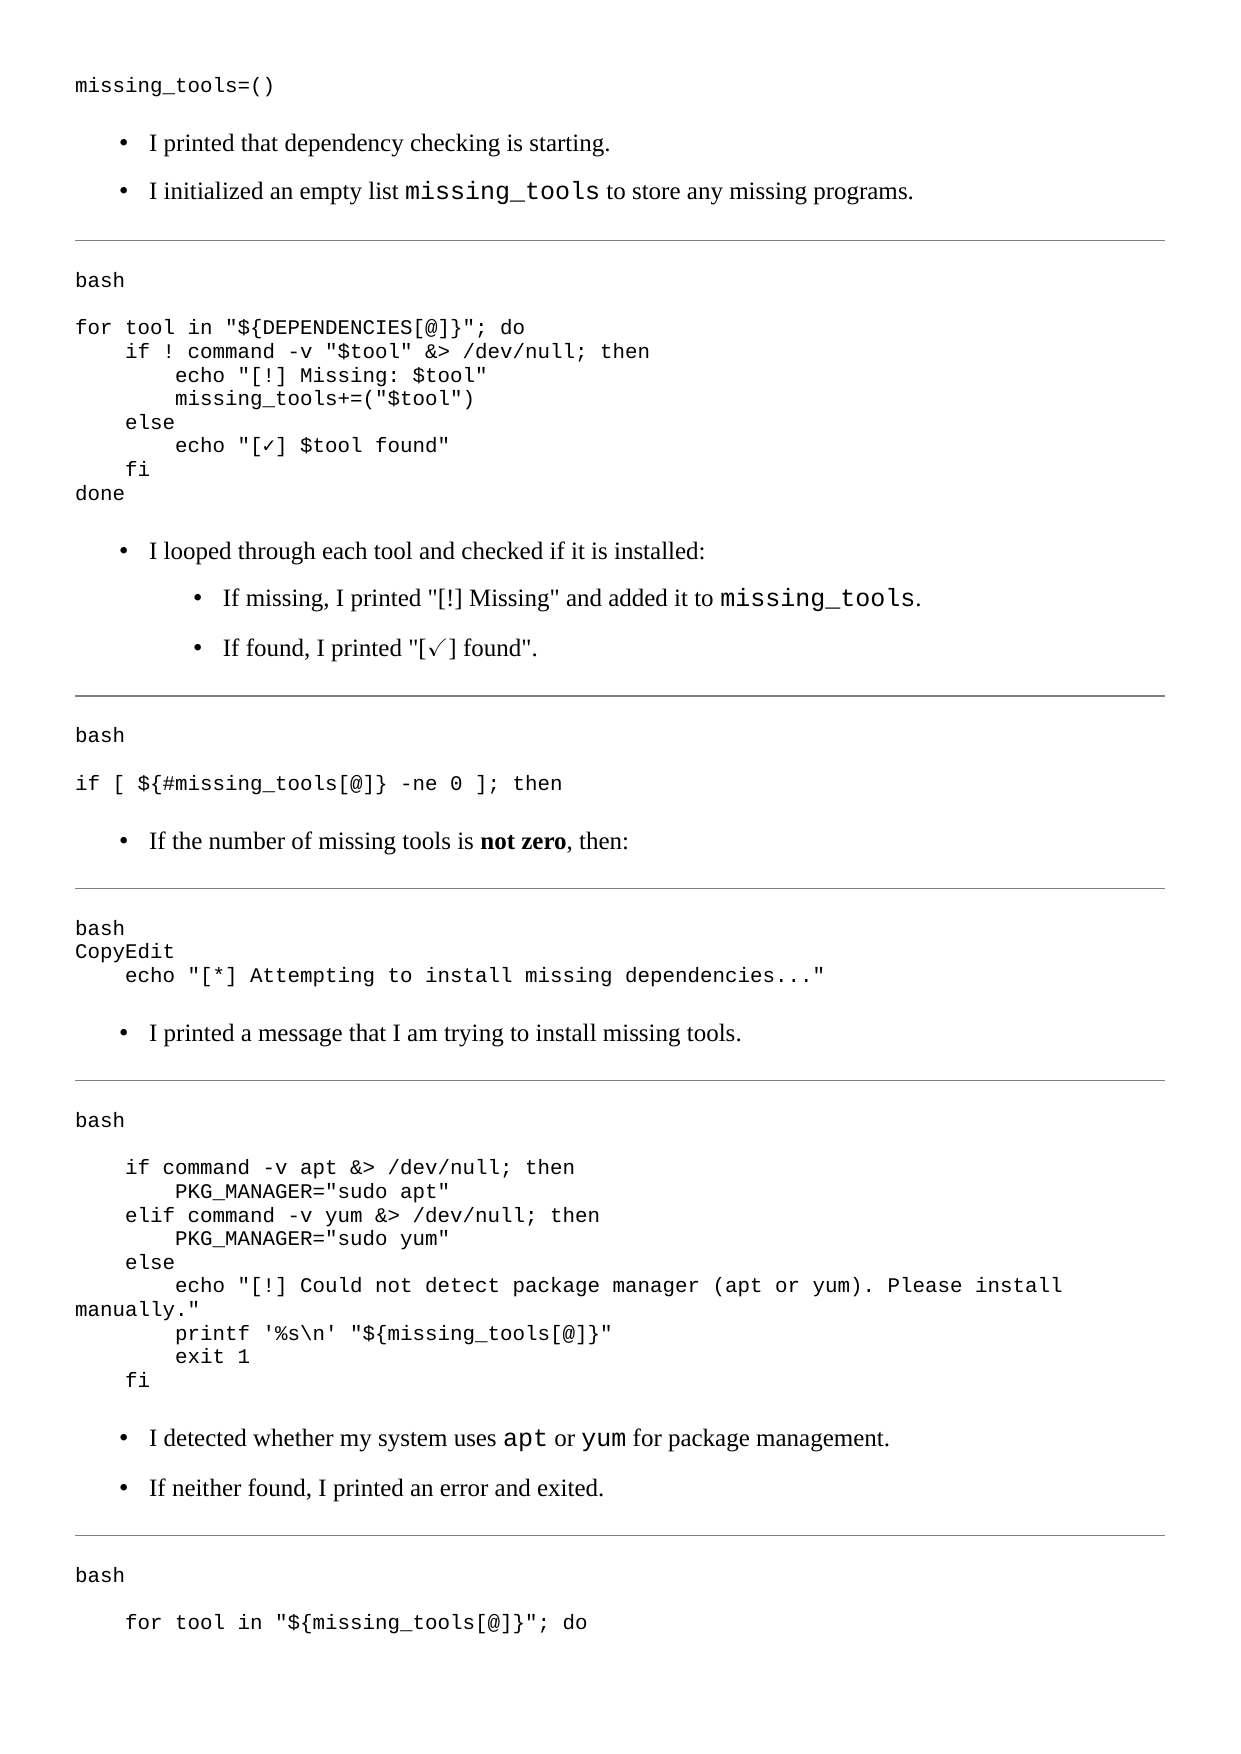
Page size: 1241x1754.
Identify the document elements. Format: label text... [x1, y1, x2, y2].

text exit 1 [75, 1346, 1165, 1370]
list I printed a message that I am trying to install missing tools. [119, 1018, 1165, 1047]
text done [75, 483, 1165, 506]
list If missing, I printed "[!] Missing" and added it to missing_tools. [193, 583, 1165, 614]
text if [ ${#missing_tools[@]} -ne 0 ]; then [75, 773, 1165, 796]
list I initialized an empty list missing_tools to store any missing programs. [119, 176, 1165, 207]
text CopyEdit [75, 941, 1165, 965]
text missing_tools+=("$tool") [75, 388, 1165, 412]
text else [75, 1252, 1165, 1276]
text echo "[*] Attempting to install missing dependencies..." [75, 965, 1165, 989]
text elif command -v yum &> /dev/null; then [75, 1204, 1165, 1228]
text echo "[!] Could not detect package manager (apt or yum). Please install manually." [75, 1276, 1165, 1323]
text bash [75, 1565, 1165, 1589]
text echo "[!] Missing: $tool" [75, 364, 1165, 388]
text PKG_MANAGER="sudo apt" [75, 1181, 1165, 1204]
text bash [75, 1110, 1165, 1134]
text bash [75, 725, 1165, 749]
text if command -v apt &> /dev/null; then [75, 1157, 1165, 1181]
text fi [75, 459, 1165, 483]
text for tool in "${DEPENDENCIES[@]}"; do [75, 317, 1165, 341]
text PKG_MANAGER="sudo yum" [75, 1228, 1165, 1252]
list I looped through each tool and checked if it is installed: [119, 536, 1165, 565]
text if ! command -v "$tool" &> /dev/null; then [75, 341, 1165, 364]
text for tool in "${missing_tools[@]}"; do [75, 1612, 1165, 1636]
text printf '%s\n' "${missing_tools[@]}" [75, 1323, 1165, 1346]
list If neither found, I printed an error and exited. [119, 1473, 1165, 1502]
list If found, I printed "[✓] found". [193, 633, 1165, 662]
text bash [75, 270, 1165, 294]
text fi [75, 1370, 1165, 1394]
list If the number of missing tools is not zero, then: [119, 826, 1165, 854]
list I detected whether my system uses apt or yum for package management. [119, 1423, 1165, 1454]
list I printed that dependency checking is starting. [119, 128, 1165, 157]
text echo "[✓] $tool found" [75, 436, 1165, 459]
text bash [75, 918, 1165, 941]
text missing_tools=() [75, 75, 1165, 99]
text else [75, 412, 1165, 436]
